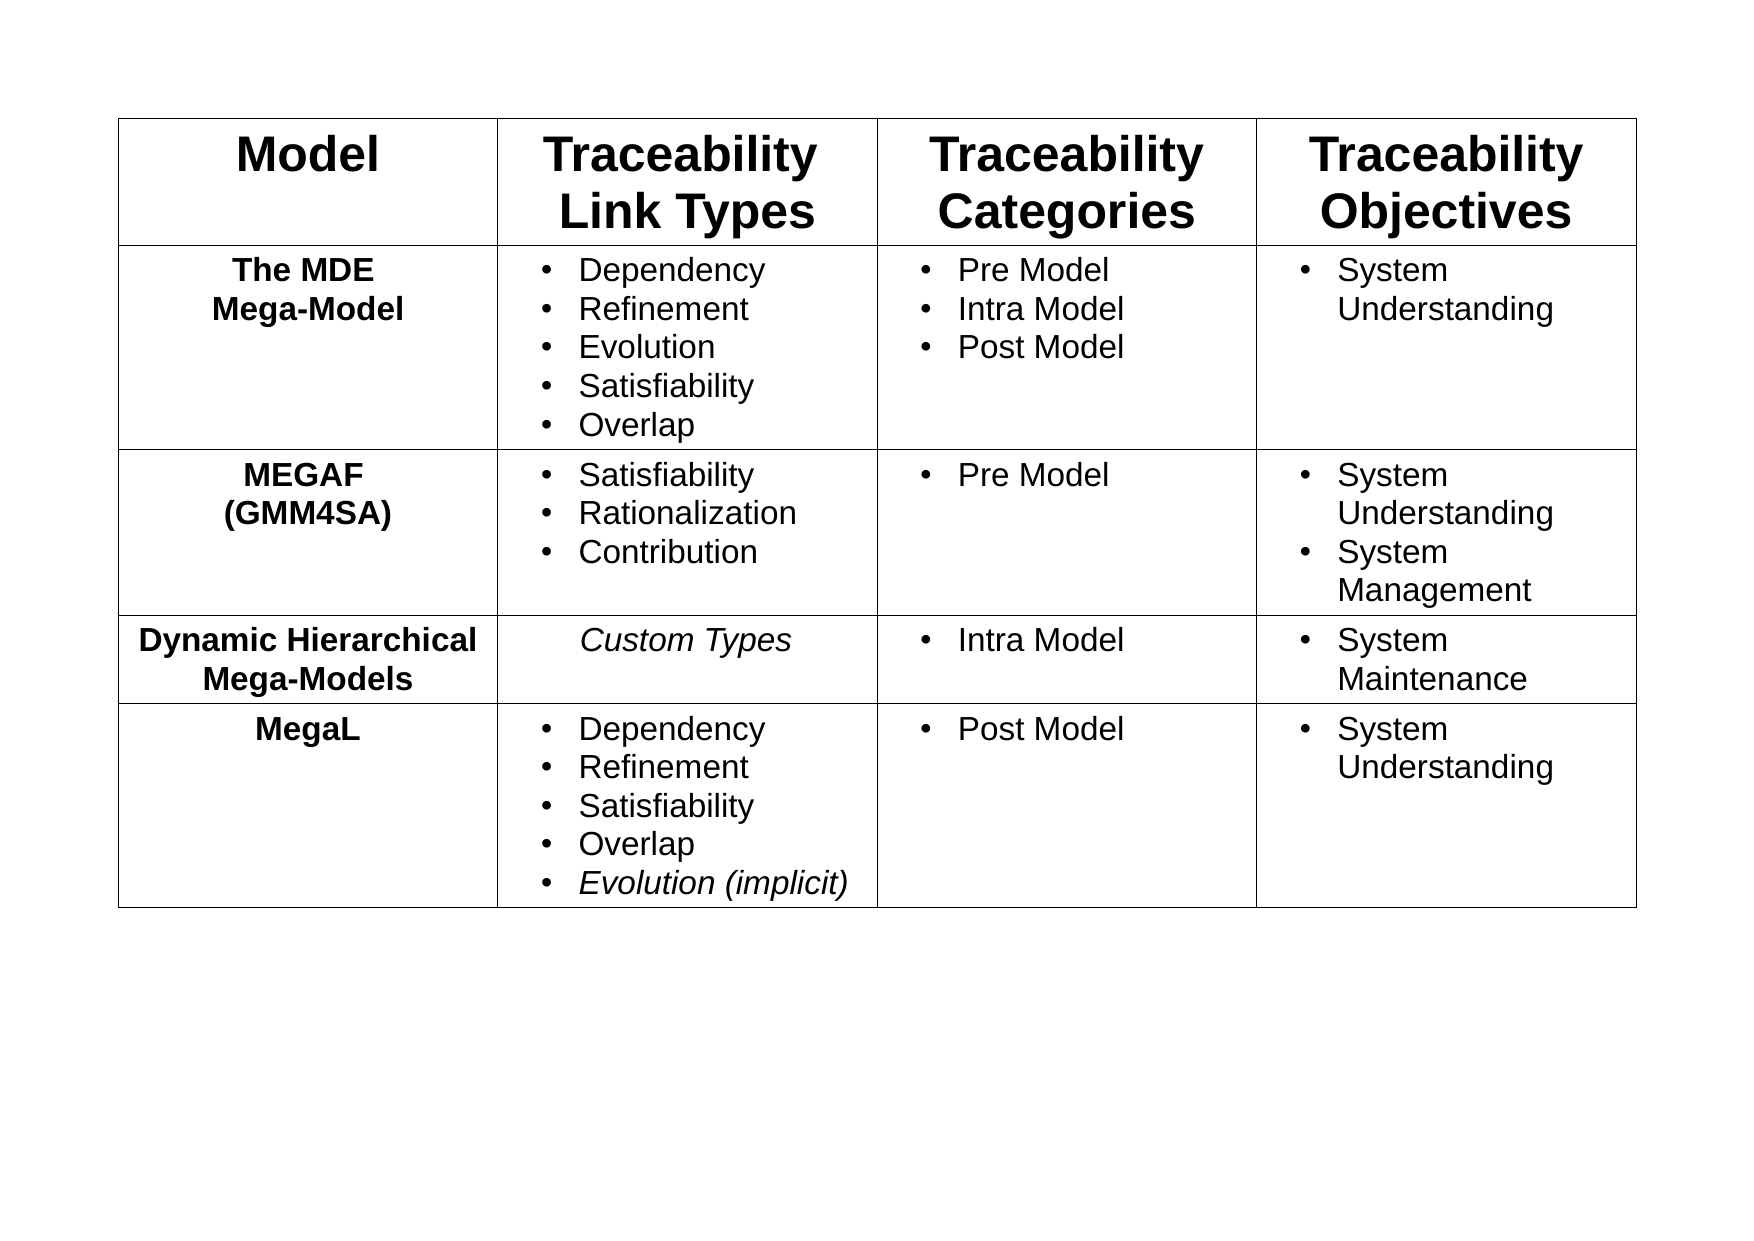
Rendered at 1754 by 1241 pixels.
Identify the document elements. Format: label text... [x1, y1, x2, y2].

table_cell Pre Model [878, 450, 1256, 614]
table_cell MegaL [119, 704, 497, 907]
table_header Traceability Objectives [1257, 119, 1636, 245]
table_cell Pre Model Intra Model Post Model [878, 246, 1256, 449]
table_cell The MDE Mega-Model [119, 246, 497, 449]
table_cell Dependency Refinement Evolution Satisfiability Overlap [498, 246, 877, 449]
table_cell Custom Types [498, 616, 877, 703]
table_cell Dependency Refinement Satisfiability Overlap Evolution (implicit) [498, 704, 877, 907]
table_cell MEGAF (GMM4SA) [119, 450, 497, 614]
table_cell System Understanding [1257, 246, 1636, 449]
table_cell Dynamic Hierarchical Mega-Models [119, 616, 497, 703]
table_header Model [119, 119, 497, 245]
table_cell Intra Model [878, 616, 1256, 703]
table_cell System Understanding [1257, 704, 1636, 907]
table_cell System Maintenance [1257, 616, 1636, 703]
table_cell Post Model [878, 704, 1256, 907]
table_cell Satisfiability Rationalization Contribution [498, 450, 877, 614]
table_header Traceability Link Types [498, 119, 877, 245]
table_cell System Understanding System Management [1257, 450, 1636, 614]
table_header Traceability Categories [878, 119, 1256, 245]
